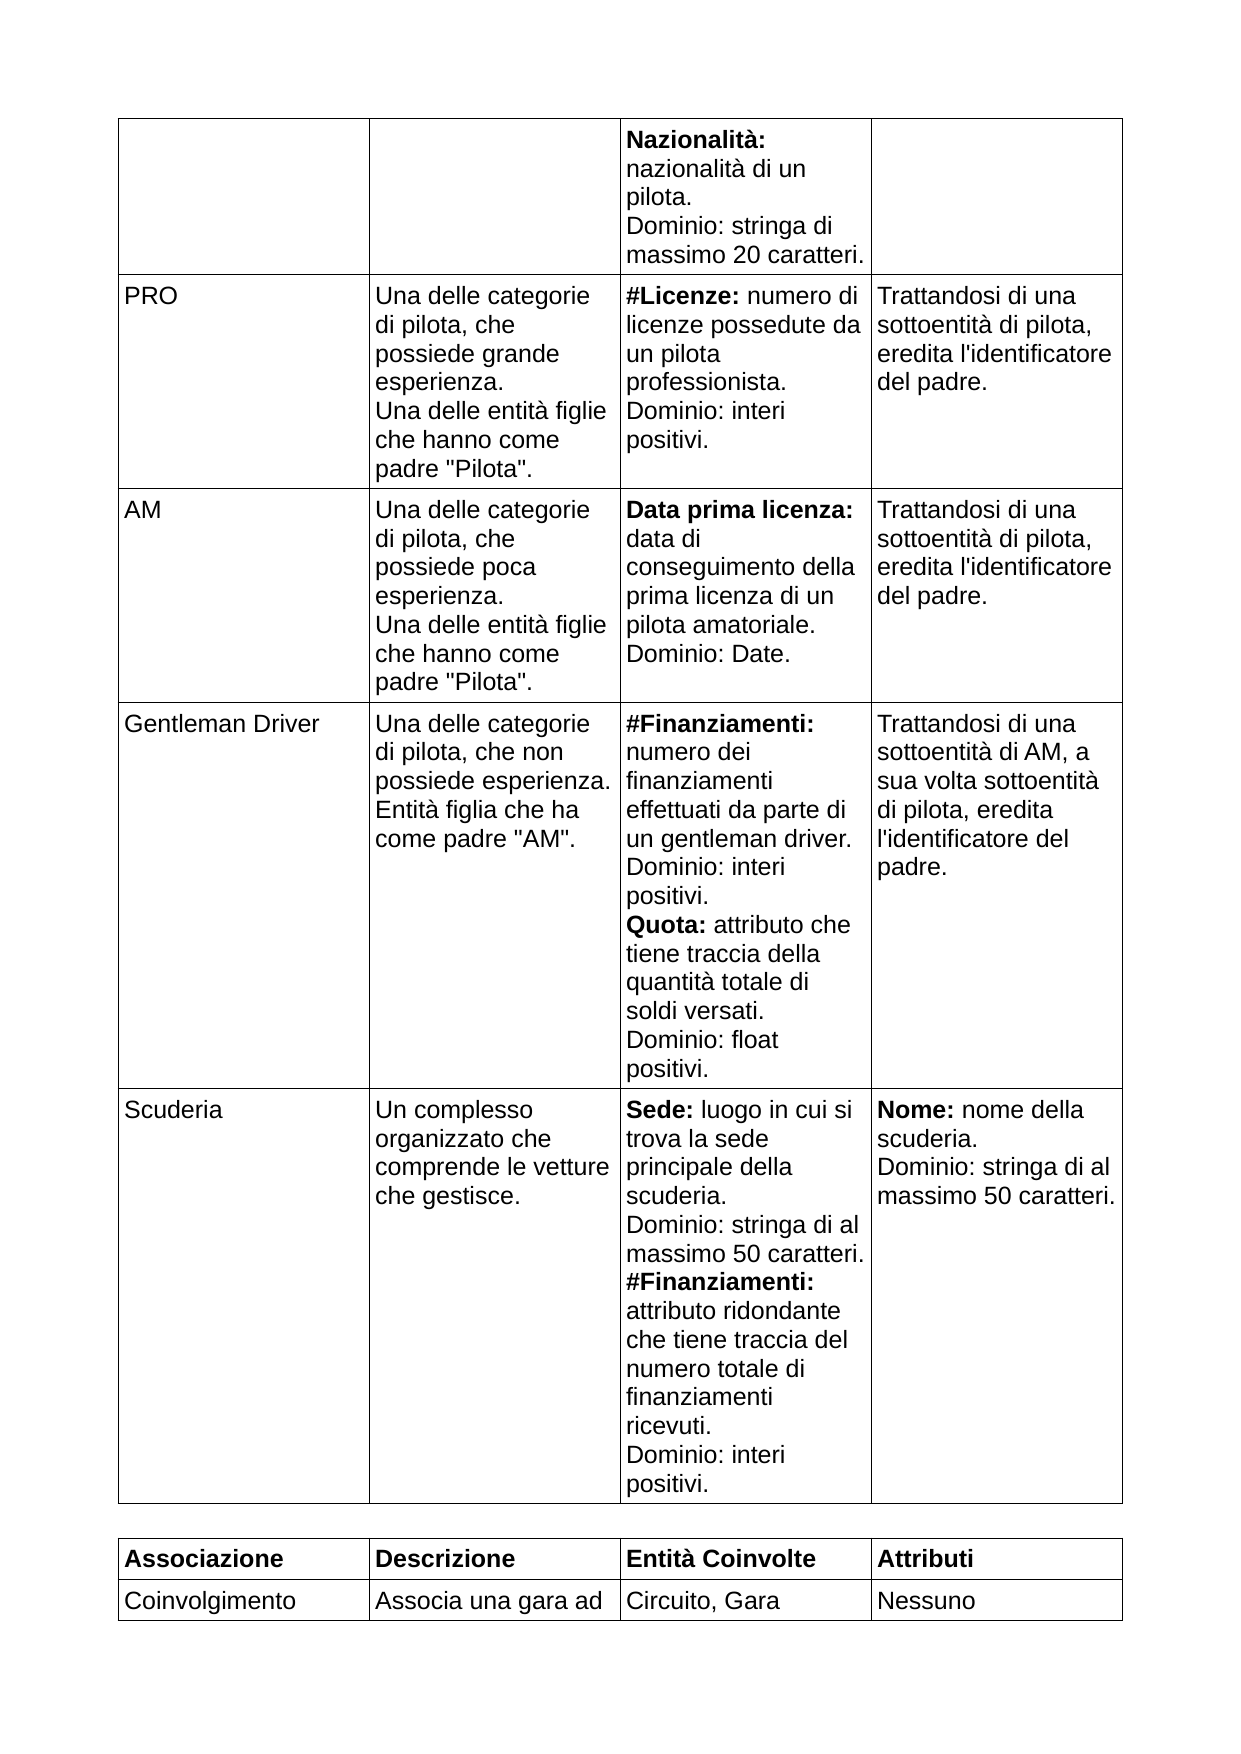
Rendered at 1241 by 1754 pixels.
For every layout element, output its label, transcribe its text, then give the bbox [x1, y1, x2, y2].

table_cell PRO [119, 275, 369, 488]
table_cell Trattandosi di una sottoentità di AM, a sua volta sottoentità di pilota, eredita l'identificatore del padre. [872, 703, 1122, 1088]
table_cell Trattandosi di una sottoentità di pilota, eredita l'identificatore del padre. [872, 489, 1122, 702]
table_cell Associa una gara ad [370, 1580, 620, 1620]
table_cell Una delle categorie di pilota, che non possiede esperienza. Entità figlia che ha come padre "AM". [370, 703, 620, 1088]
table_cell Scuderia [119, 1089, 369, 1503]
table_cell Circuito, Gara [621, 1580, 871, 1620]
table_cell Nazionalità: nazionalità di un pilota. Dominio: stringa di massimo 20 caratteri. [621, 119, 871, 274]
table_header Entità Coinvolte [621, 1539, 871, 1579]
table_cell Coinvolgimento [119, 1580, 369, 1620]
table_cell #Finanziamenti: numero dei finanziamenti effettuati da parte di un gentleman driver. Dominio: interi positivi. Quota: attributo che tiene traccia della quantità totale di soldi versati. Dominio: float positivi. [621, 703, 871, 1088]
table_header Descrizione [370, 1539, 620, 1579]
table_header Attributi [872, 1539, 1122, 1579]
table_cell Un complesso organizzato che comprende le vetture che gestisce. [370, 1089, 620, 1503]
table_cell Gentleman Driver [119, 703, 369, 1088]
table_cell AM [119, 489, 369, 702]
table_cell Trattandosi di una sottoentità di pilota, eredita l'identificatore del padre. [872, 275, 1122, 488]
table_cell #Licenze: numero di licenze possedute da un pilota professionista. Dominio: interi positivi. [621, 275, 871, 488]
table_cell Nessuno [872, 1580, 1122, 1620]
table_header Associazione [119, 1539, 369, 1579]
table_cell Una delle categorie di pilota, che possiede poca esperienza. Una delle entità figlie che hanno come padre "Pilota". [370, 489, 620, 702]
table_cell [370, 119, 620, 274]
table_cell Sede: luogo in cui si trova la sede principale della scuderia. Dominio: stringa di al massimo 50 caratteri. #Finanziamenti: attributo ridondante che tiene traccia del numero totale di finanziamenti ricevuti. Dominio: interi positivi. [621, 1089, 871, 1503]
table_cell Data prima licenza: data di conseguimento della prima licenza di un pilota amatoriale. Dominio: Date. [621, 489, 871, 702]
table_cell [119, 119, 369, 274]
table_cell Una delle categorie di pilota, che possiede grande esperienza. Una delle entità figlie che hanno come padre "Pilota". [370, 275, 620, 488]
table_cell [872, 119, 1122, 274]
table_cell Nome: nome della scuderia. Dominio: stringa di al massimo 50 caratteri. [872, 1089, 1122, 1503]
